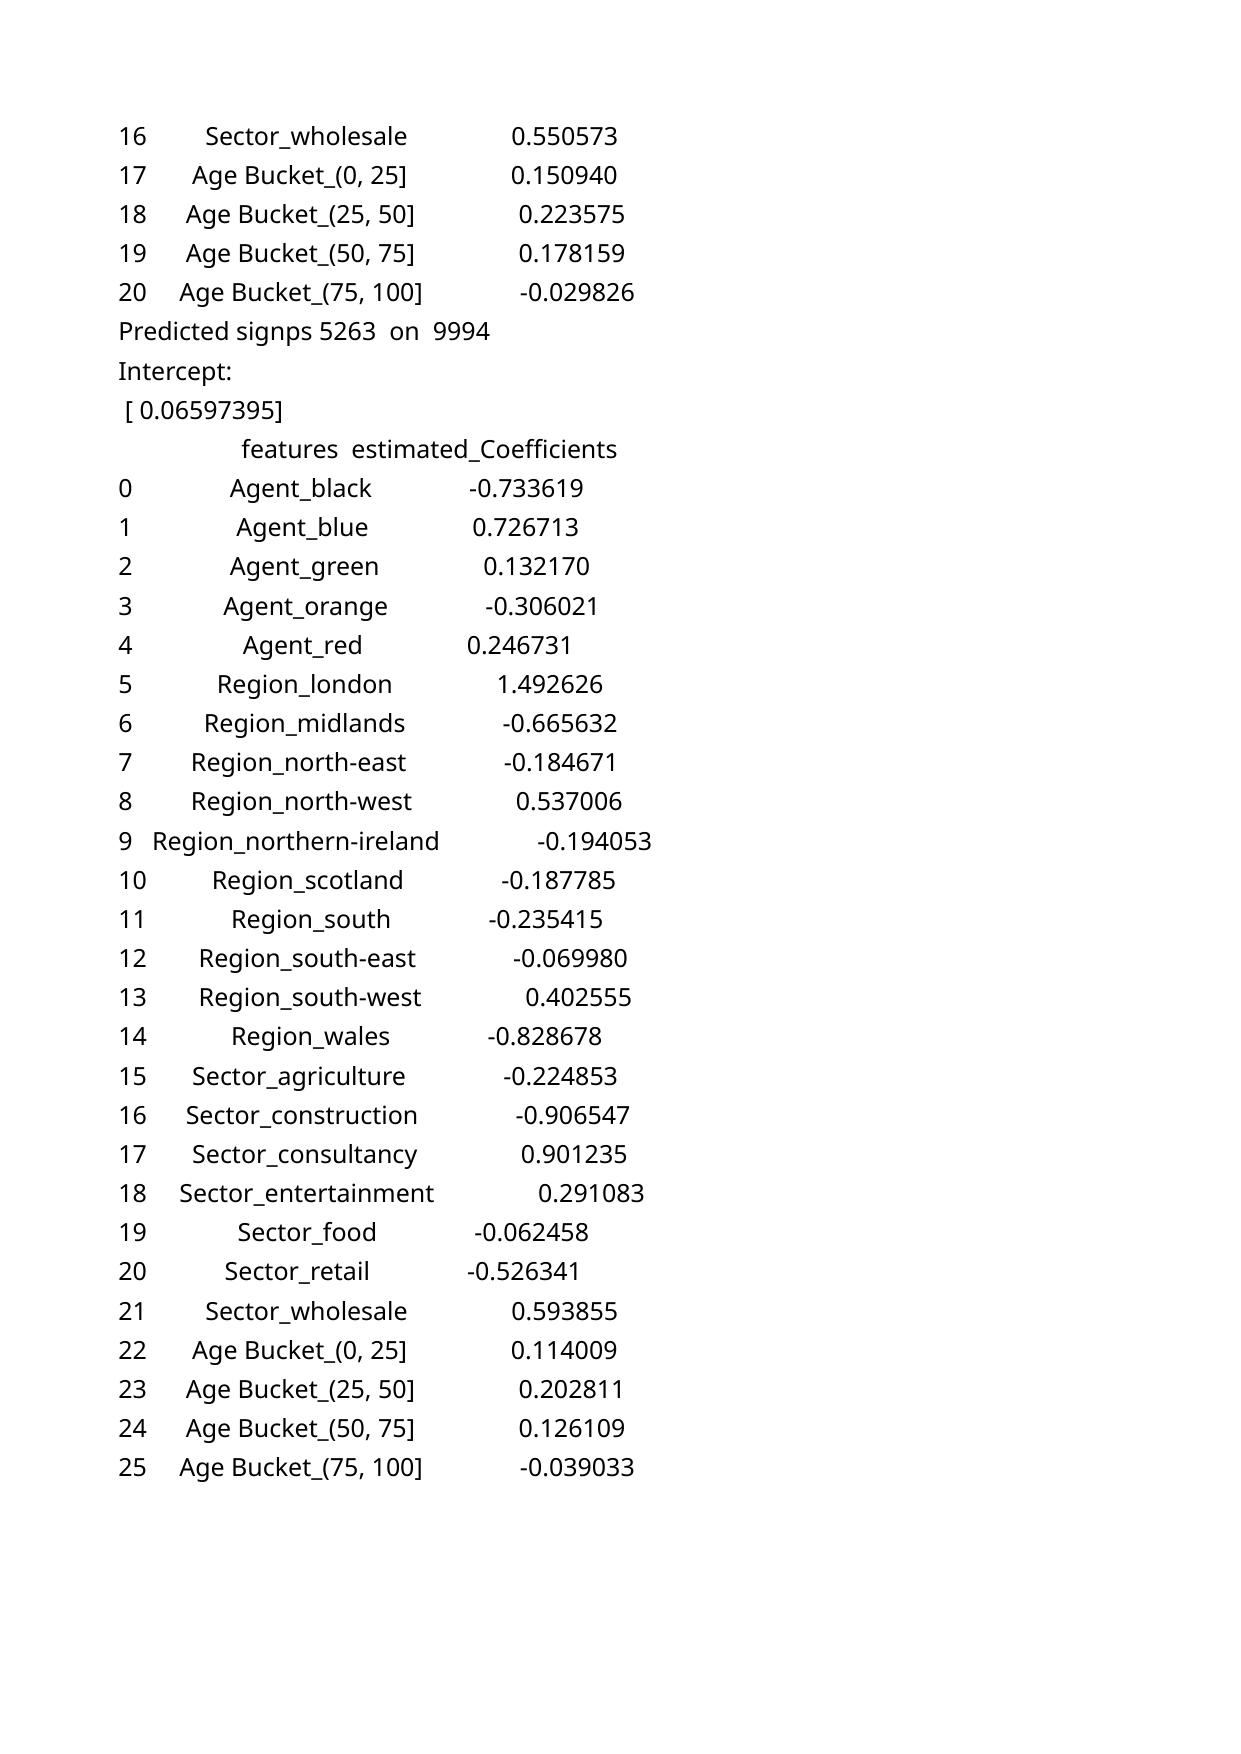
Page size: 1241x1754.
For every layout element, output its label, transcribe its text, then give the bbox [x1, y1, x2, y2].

text 20 Sector_retail -0.526341 [118, 1254, 1122, 1288]
text 17 Sector_consultancy 0.901235 [118, 1136, 1122, 1171]
text 25 Age Bucket_(75, 100] -0.039033 [118, 1450, 1122, 1484]
text 16 Sector_construction -0.906547 [118, 1097, 1122, 1131]
text 21 Sector_wholesale 0.593855 [118, 1293, 1122, 1327]
text 19 Sector_food -0.062458 [118, 1215, 1122, 1249]
text 11 Region_south -0.235415 [118, 901, 1122, 936]
text 2 Agent_green 0.132170 [118, 549, 1122, 583]
text 23 Age Bucket_(25, 50] 0.202811 [118, 1371, 1122, 1406]
text 17 Age Bucket_(0, 25] 0.150940 [118, 157, 1122, 191]
text features estimated_Coefficients [118, 431, 1122, 466]
text 20 Age Bucket_(75, 100] -0.029826 [118, 275, 1122, 309]
text 24 Age Bucket_(50, 75] 0.126109 [118, 1411, 1122, 1445]
text 16 Sector_wholesale 0.550573 [118, 118, 1122, 152]
text 1 Agent_blue 0.726713 [118, 510, 1122, 544]
text 4 Agent_red 0.246731 [118, 627, 1122, 661]
text 5 Region_london 1.492626 [118, 666, 1122, 701]
text 10 Region_scotland -0.187785 [118, 862, 1122, 896]
text 0 Agent_black -0.733619 [118, 471, 1122, 505]
text 13 Region_south-west 0.402555 [118, 980, 1122, 1014]
text 18 Sector_entertainment 0.291083 [118, 1176, 1122, 1210]
text 18 Age Bucket_(25, 50] 0.223575 [118, 196, 1122, 231]
text 3 Agent_orange -0.306021 [118, 588, 1122, 622]
text 7 Region_north-east -0.184671 [118, 745, 1122, 779]
text 14 Region_wales -0.828678 [118, 1019, 1122, 1053]
text 19 Age Bucket_(50, 75] 0.178159 [118, 236, 1122, 270]
text Predicted signps 5263 on 9994 [118, 314, 1122, 348]
text 15 Sector_agriculture -0.224853 [118, 1058, 1122, 1092]
text 9 Region_northern-ireland -0.194053 [118, 823, 1122, 857]
text 22 Age Bucket_(0, 25] 0.114009 [118, 1332, 1122, 1366]
text Intercept: [118, 353, 1122, 387]
text 6 Region_midlands -0.665632 [118, 706, 1122, 740]
text [ 0.06597395] [118, 392, 1122, 426]
text 8 Region_north-west 0.537006 [118, 784, 1122, 818]
text 12 Region_south-east -0.069980 [118, 941, 1122, 975]
